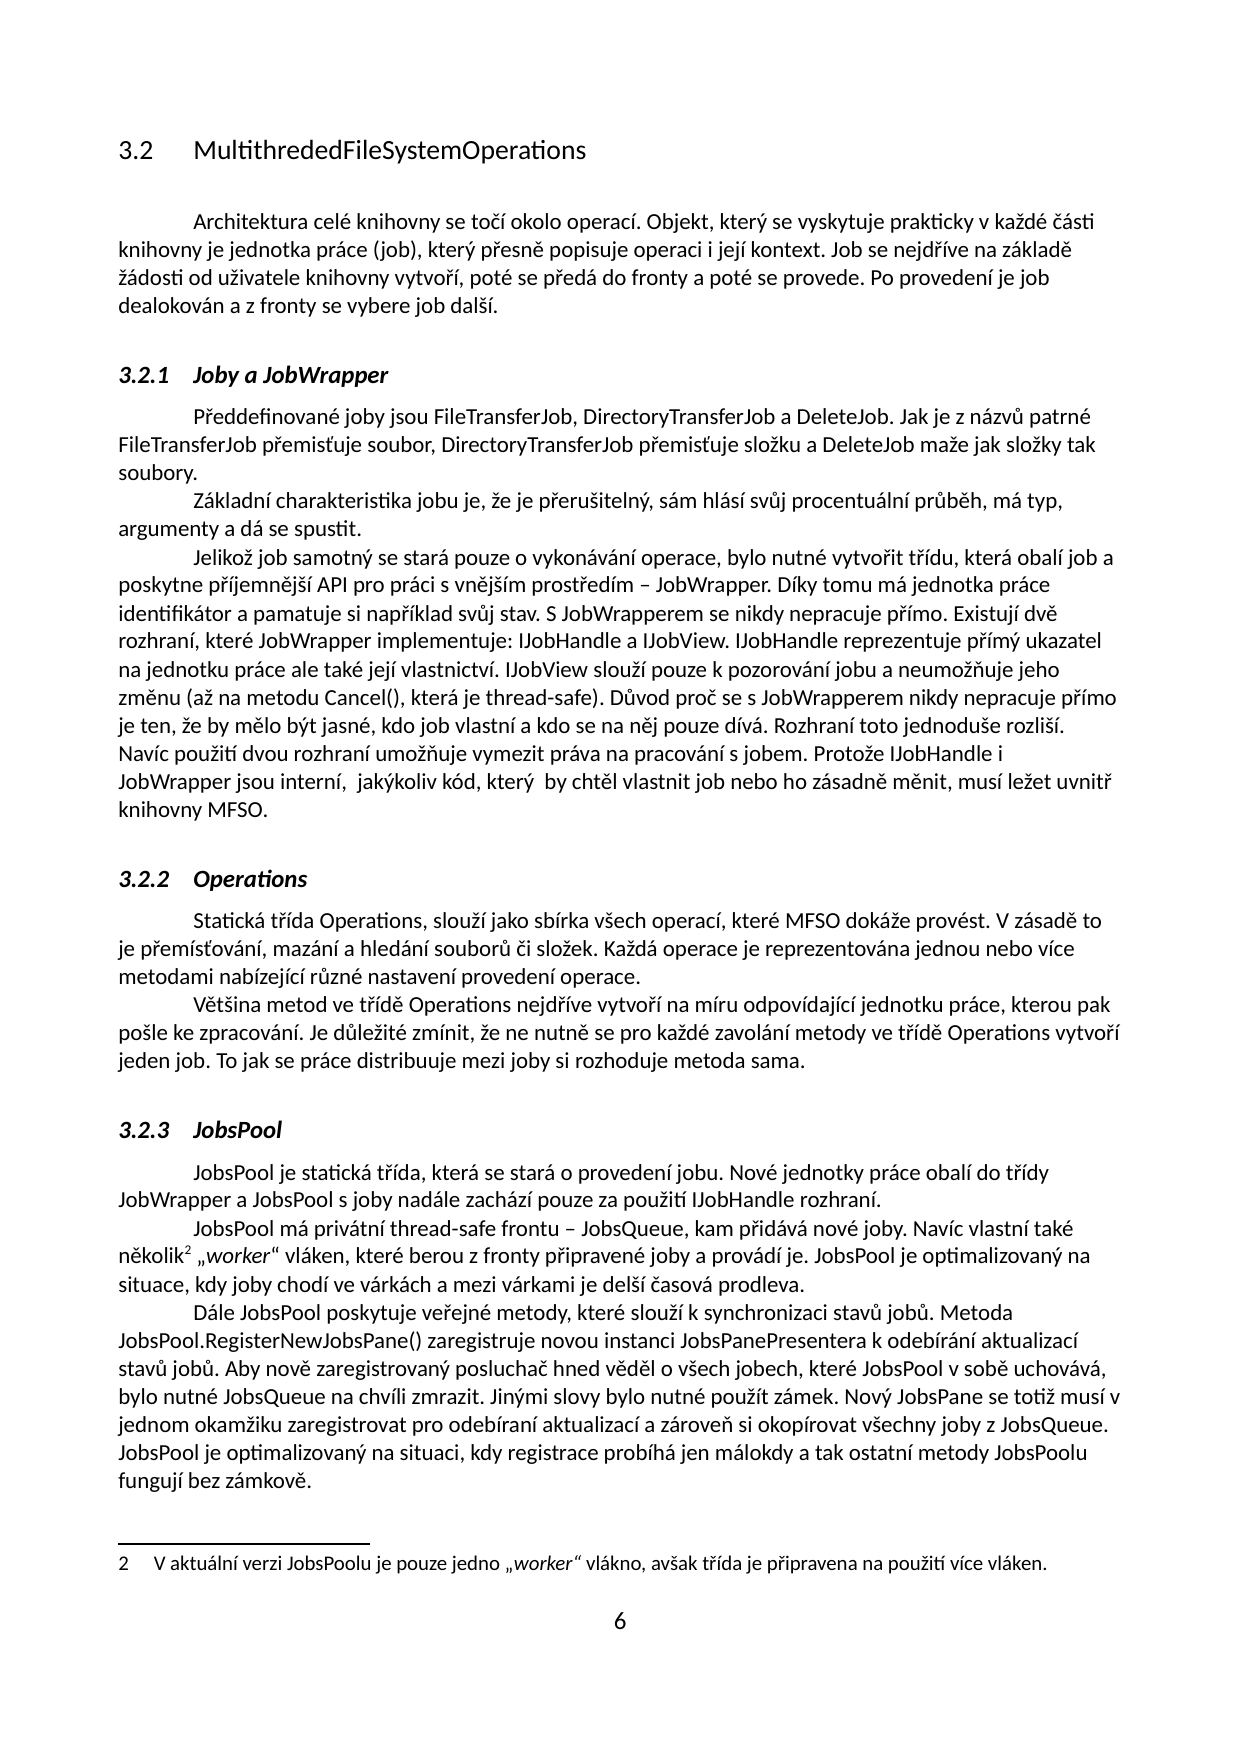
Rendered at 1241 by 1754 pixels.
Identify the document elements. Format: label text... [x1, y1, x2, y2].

subtitle MultithrededFileSystemOperations [118, 133, 1122, 167]
subtitle Operations [118, 863, 1122, 894]
text Architektura celé knihovny se točí okolo operací. Objekt, který se vyskytuje prakticky v každé části knihovny je jednotka práce (job), který přesně popisuje operaci i její kontext. Job se nejdříve na základě žádosti od uživatele knihovny vytvoří, poté se předá do fronty a poté se provede. Po provedení je job dealokován a z fronty se vybere job další. [118, 207, 1122, 319]
subtitle JobsPool [118, 1115, 1122, 1145]
text JobsPool je statická třída, která se stará o provedení jobu. Nové jednotky práce obalí do třídy JobWrapper a JobsPool s joby nadále zachází pouze za použití IJobHandle rozhraní. [118, 1158, 1122, 1214]
text JobsPool má privátní thread-safe frontu – JobsQueue, kam přidává nové joby. Navíc vlastní také několik „worker“ vláken, které berou z fronty připravené joby a provádí je. JobsPool je optimalizovaný na situace, kdy joby chodí ve várkách a mezi várkami je delší časová prodleva. [118, 1214, 1122, 1298]
text Dále JobsPool poskytuje veřejné metody, které slouží k synchronizaci stavů jobů. Metoda JobsPool.RegisterNewJobsPane() zaregistruje novou instanci JobsPanePresentera k odebírání aktualizací stavů jobů. Aby nově zaregistrovaný posluchač hned věděl o všech jobech, které JobsPool v sobě uchovává, bylo nutné JobsQueue na chvíli zmrazit. Jinými slovy bylo nutné použít zámek. Nový JobsPane se totiž musí v jednom okamžiku zaregistrovat pro odebíraní aktualizací a zároveň si okopírovat všechny joby z JobsQueue. JobsPool je optimalizovaný na situaci, kdy registrace probíhá jen málokdy a tak ostatní metody JobsPoolu fungují bez zámkově. [118, 1298, 1122, 1494]
text Jelikož job samotný se stará pouze o vykonávání operace, bylo nutné vytvořit třídu, která obalí job a poskytne příjemnější API pro práci s vnějším prostředím – JobWrapper. Díky tomu má jednotka práce identifikátor a pamatuje si například svůj stav. S JobWrapperem se nikdy nepracuje přímo. Existují dvě rozhraní, které JobWrapper implementuje: IJobHandle a IJobView. IJobHandle reprezentuje přímý ukazatel na jednotku práce ale také její vlastnictví. IJobView slouží pouze k pozorování jobu a neumožňuje jeho změnu (až na metodu Cancel(), která je thread-safe). Důvod proč se s JobWrapperem nikdy nepracuje přímo je ten, že by mělo být jasné, kdo job vlastní a kdo se na něj pouze dívá. Rozhraní toto jednoduše rozliší. Navíc použití dvou rozhraní umožňuje vymezit práva na pracování s jobem. Protože IJobHandle i JobWrapper jsou interní, jakýkoliv kód, který by chtěl vlastnit job nebo ho zásadně měnit, musí ležet uvnitř knihovny MFSO. [118, 543, 1122, 823]
text V aktuální verzi JobsPoolu je pouze jedno „worker“ vlákno, avšak třída je připravena na použití více vláken. [118, 1550, 1122, 1576]
text Statická třída Operations, slouží jako sbírka všech operací, které MFSO dokáže provést. V zásadě to je přemísťování, mazání a hledání souborů či složek. Každá operace je reprezentována jednou nebo více metodami nabízející různé nastavení provedení operace. [118, 906, 1122, 990]
subtitle Joby a JobWrapper [118, 360, 1122, 390]
text Základní charakteristika jobu je, že je přerušitelný, sám hlásí svůj procentuální průběh, má typ, argumenty a dá se spustit. [118, 487, 1122, 543]
text Většina metod ve třídě Operations nejdříve vytvoří na míru odpovídající jednotku práce, kterou pak pošle ke zpracování. Je důležité zmínit, že ne nutně se pro každé zavolání metody ve třídě Operations vytvoří jeden job. To jak se práce distribuuje mezi joby si rozhoduje metoda sama. [118, 990, 1122, 1074]
text Předdefinované joby jsou FileTransferJob, DirectoryTransferJob a DeleteJob. Jak je z názvů patrné FileTransferJob přemisťuje soubor, DirectoryTransferJob přemisťuje složku a DeleteJob maže jak složky tak soubory. [118, 402, 1122, 487]
